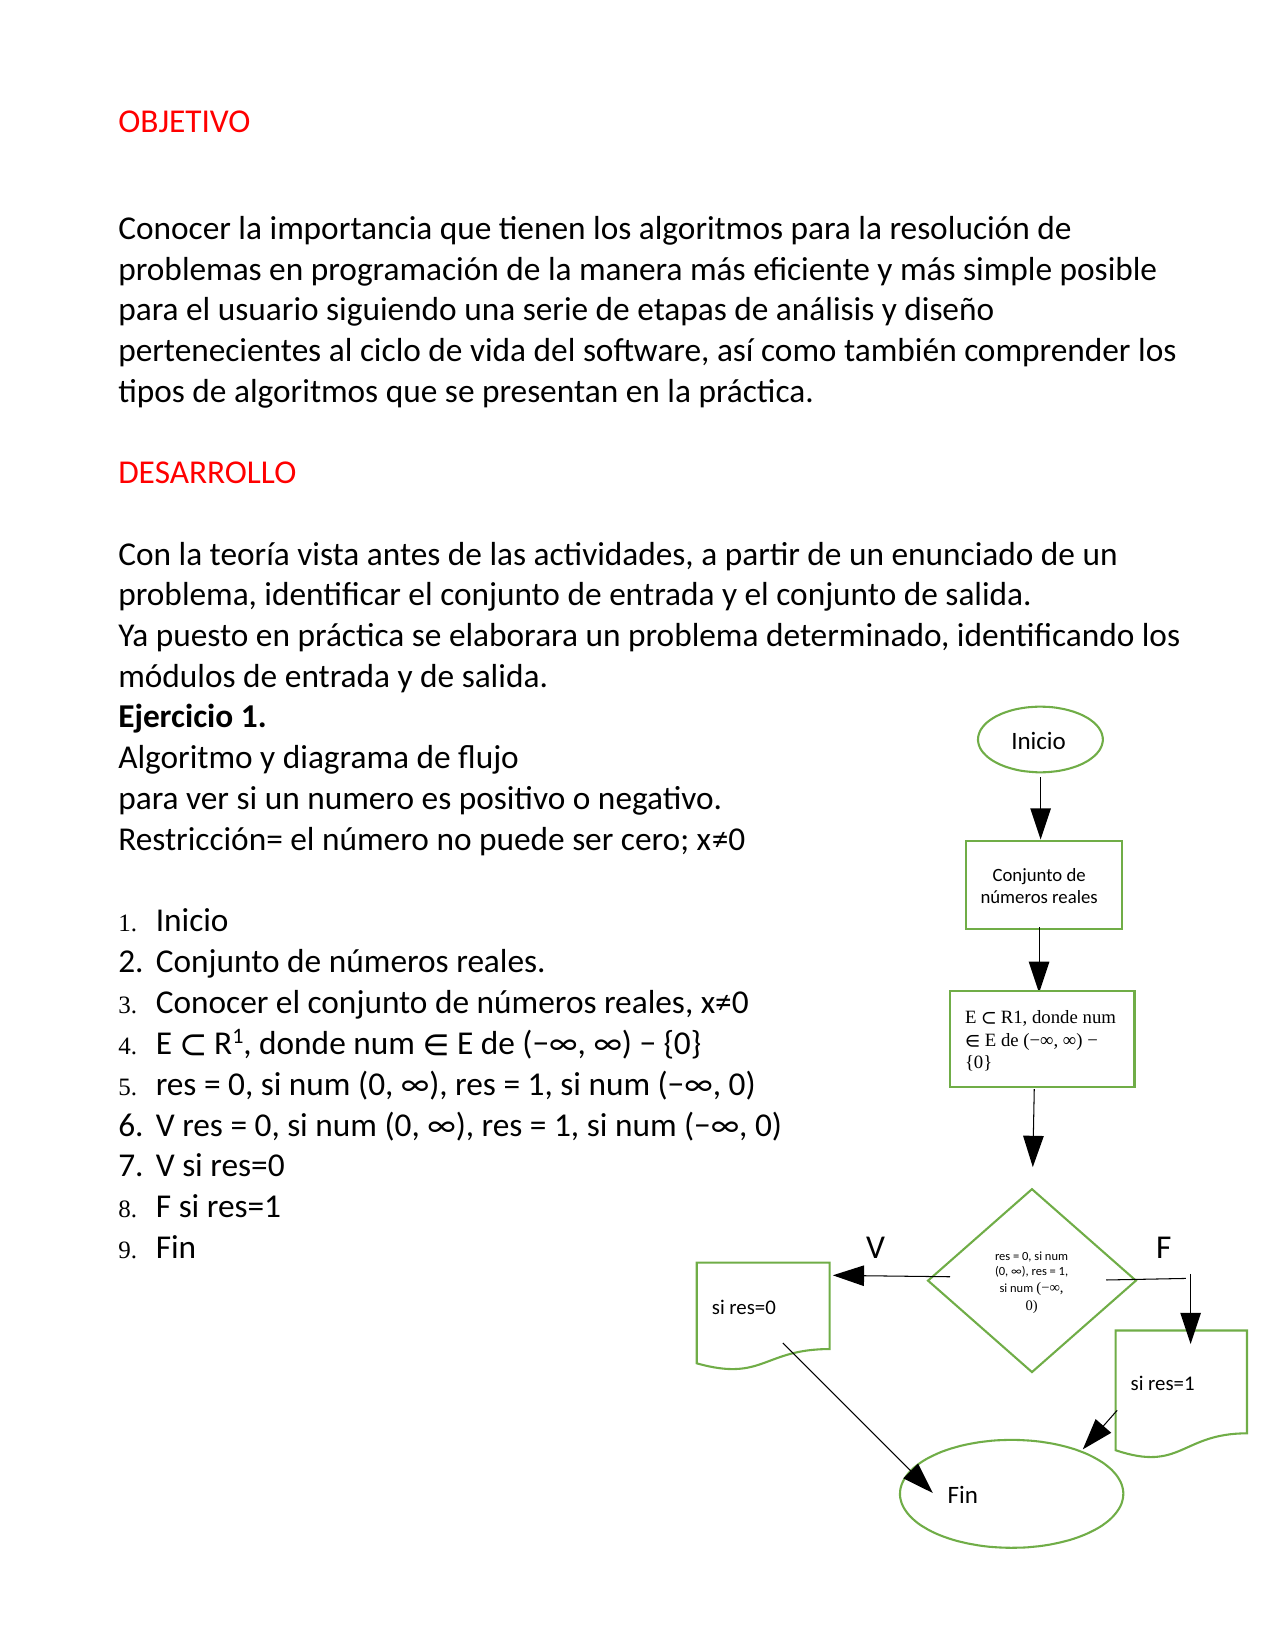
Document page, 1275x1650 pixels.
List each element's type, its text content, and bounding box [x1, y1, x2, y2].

list Fin V F [1077, 1226, 1205, 1266]
list Inicio [118, 899, 1039, 940]
text [1041, 777, 1205, 818]
text Algoritmo y diagrama de flujo [118, 736, 1205, 777]
list [1034, 1103, 1205, 1144]
text Restricción= el número no puede ser cero; x≠0 [118, 818, 1040, 858]
list Fin V F [118, 1226, 987, 1266]
list Conocer el conjunto de números reales, x≠0 [1041, 981, 1205, 1021]
text Con la teoría vista antes de las actividades, a partir de un enunciado de un problema, identificar el conjunto de entrada y el conjunto de salida. [118, 533, 1205, 614]
list [1136, 1021, 1205, 1063]
text [1041, 818, 1205, 858]
list F si res=1 [118, 1185, 1205, 1226]
list V si res=0 [118, 1144, 1205, 1185]
list Conocer el conjunto de números reales, x≠0 [118, 981, 1037, 1021]
text para ver si un numero es positivo o negativo. [118, 777, 1040, 818]
list E ⊂ R1, donde num ∈ E de (−∞, ∞) − {0} [118, 1021, 949, 1063]
text Ya puesto en práctica se elaborara un problema determinado, identificando los módulos de entrada y de salida. [118, 614, 1205, 696]
list Inicio [1040, 899, 1205, 940]
text Conocer la importancia que tienen los algoritmos para la resolución de problemas en programación de la manera más eficiente y más simple posible para el usuario siguiendo una serie de etapas de análisis y diseño pertenecientes al ciclo de vida del software, así como también comprender los tipos de algoritmos que se presentan en la práctica. [118, 207, 1205, 410]
text Ejercicio 1. [118, 696, 1205, 736]
text OBJETIVO [118, 100, 1205, 141]
text DESARROLLO [118, 451, 1205, 492]
list [1040, 940, 1205, 981]
list V res = 0, si num (0, ∞), res = 1, si num (−∞, 0) [118, 1103, 1033, 1144]
list Conjunto de números reales. [118, 940, 1039, 981]
list res = 0, si num (0, ∞), res = 1, si num (−∞, 0) [118, 1063, 1205, 1103]
